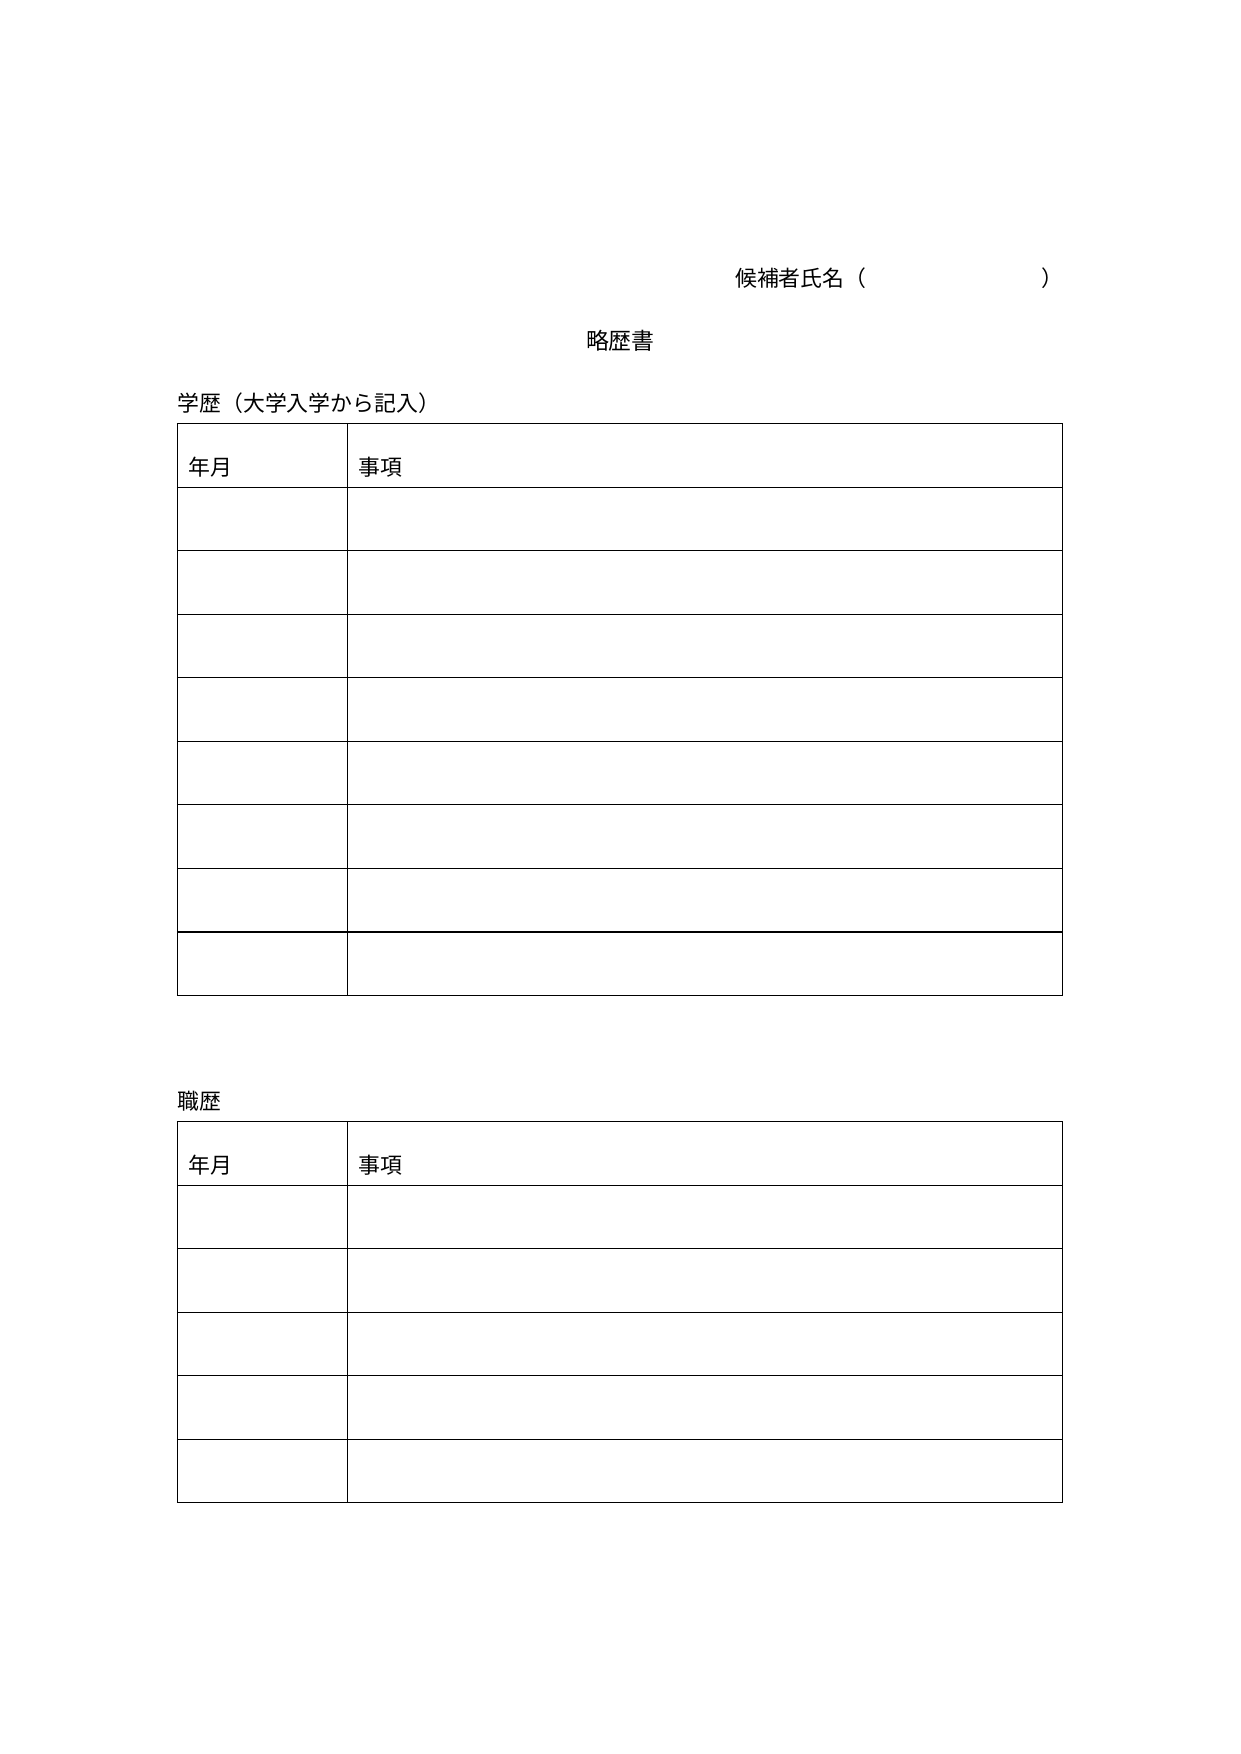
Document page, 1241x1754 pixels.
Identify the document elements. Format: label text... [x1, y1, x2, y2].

text 学歴（大学入学から記入） [177, 361, 1063, 423]
table_cell [348, 742, 1062, 804]
table_cell [178, 805, 347, 868]
text 候補者氏名（ ） [177, 236, 1063, 298]
table_cell [348, 1440, 1062, 1502]
table_cell [348, 1186, 1062, 1248]
table_cell [178, 615, 347, 677]
table_cell [348, 869, 1062, 931]
table_cell [178, 678, 347, 741]
table_cell [348, 678, 1062, 741]
text 職歴 [177, 1058, 1063, 1121]
table_header 事項 [348, 1122, 1062, 1184]
table_cell [178, 488, 347, 550]
table_cell [178, 1376, 347, 1439]
table_cell [348, 1313, 1062, 1375]
table_cell [348, 488, 1062, 550]
table_cell [178, 1313, 347, 1375]
table_cell [178, 1249, 347, 1312]
table_cell [348, 933, 1062, 995]
text 略歴書 [177, 298, 1063, 361]
table_cell [348, 615, 1062, 677]
table_header 年月 [178, 1122, 347, 1184]
table_cell [178, 742, 347, 804]
table_cell [178, 933, 347, 995]
table_cell [348, 1249, 1062, 1312]
table_cell [348, 551, 1062, 614]
table_header 年月 [178, 424, 347, 487]
table_cell [348, 1376, 1062, 1439]
table_cell [348, 805, 1062, 868]
table_cell [178, 1440, 347, 1502]
table_cell [178, 1186, 347, 1248]
table_cell [178, 869, 347, 931]
table_cell [178, 551, 347, 614]
table_header 事項 [348, 424, 1062, 487]
